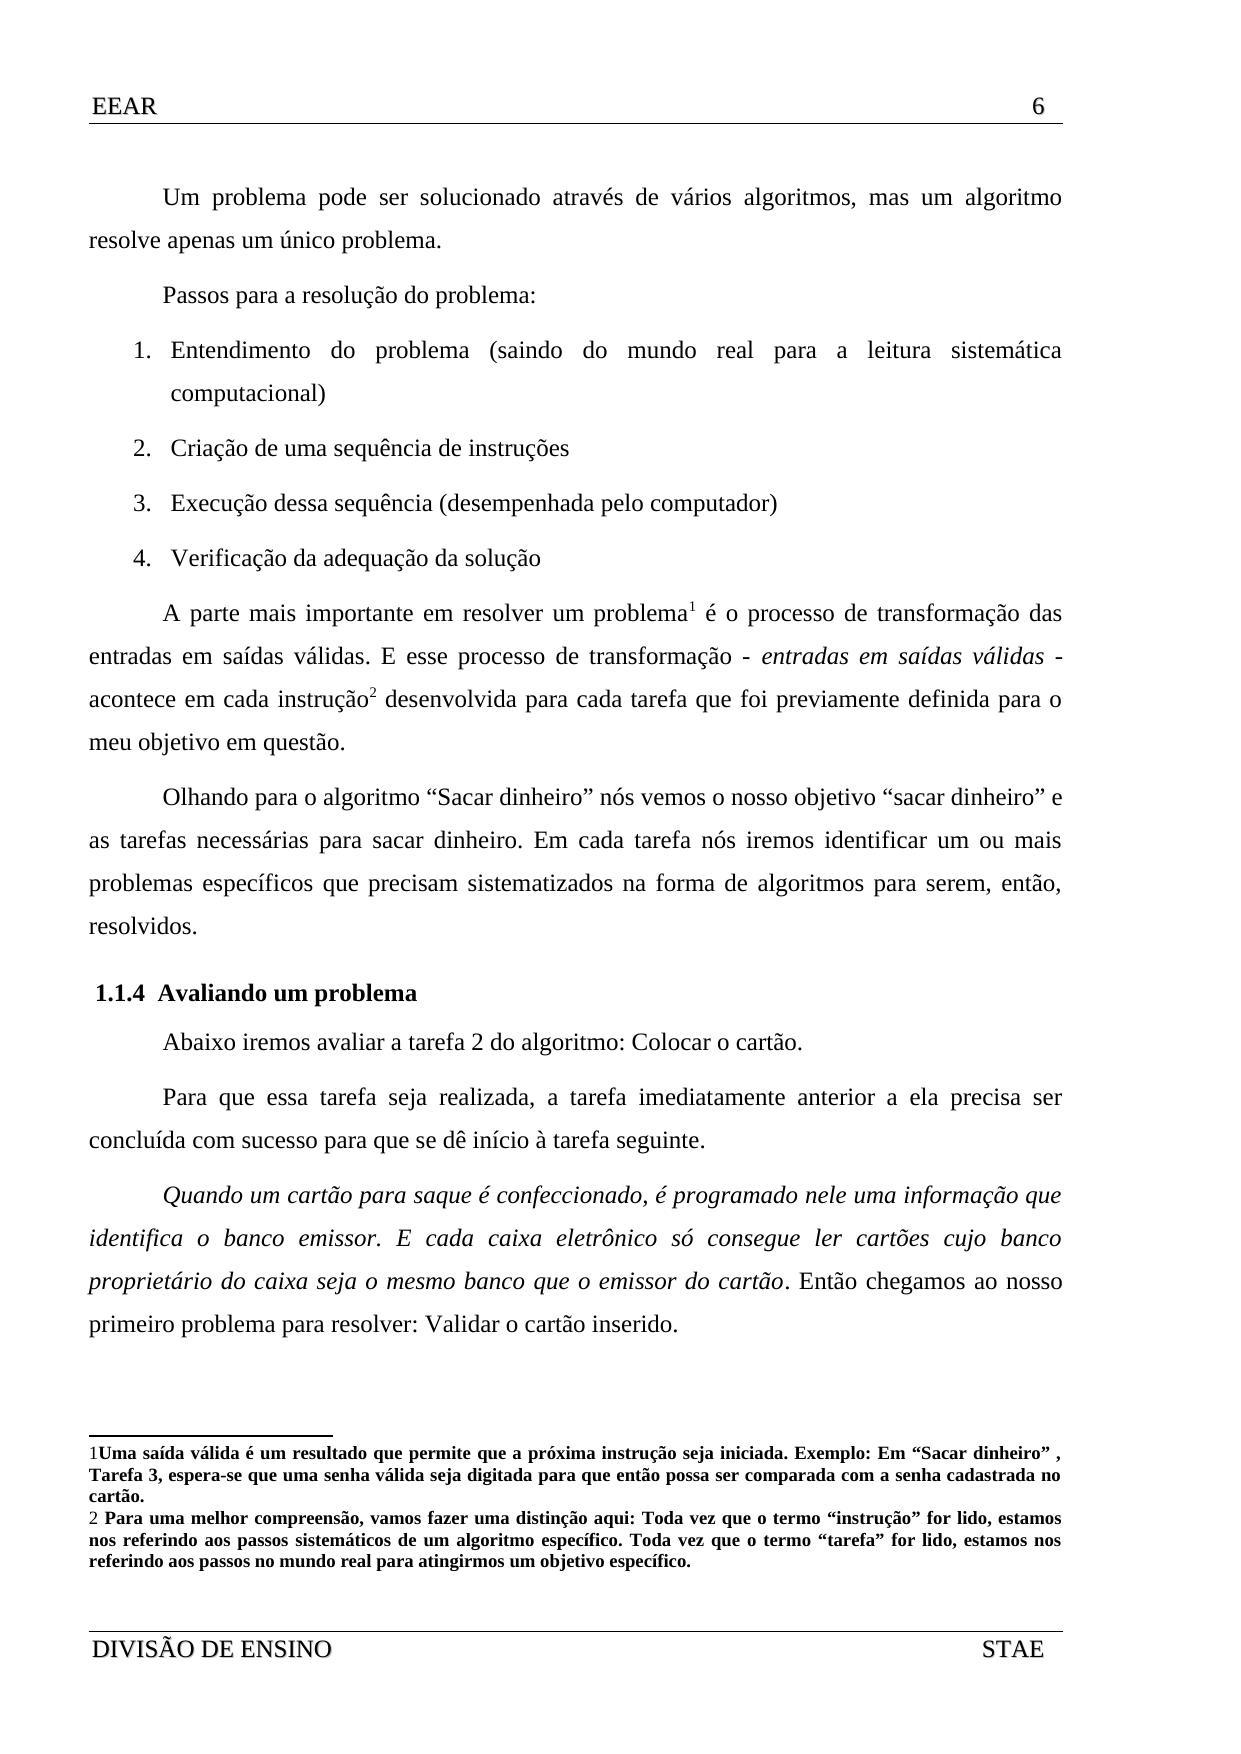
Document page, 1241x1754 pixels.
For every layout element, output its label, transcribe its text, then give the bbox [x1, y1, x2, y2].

text Para uma melhor compreensão, vamos fazer uma distinção aqui: Toda vez que o termo “instrução” for lido, estamos nos referindo aos passos sistemáticos de um algoritmo específico. Toda vez que o termo “tarefa” for lido, estamos nos referindo aos passos no mundo real para atingirmos um objetivo específico. [89, 1507, 1063, 1572]
text A parte mais importante em resolver um problema é o processo de transformação das entradas em saídas válidas. E esse processo de transformação - entradas em saídas válidas - acontece em cada instrução desenvolvida para cada tarefa que foi previamente definida para o meu objetivo em questão. [89, 598, 1063, 756]
subtitle Avaliando um problema [89, 978, 1063, 1007]
text Passos para a resolução do problema: [89, 280, 1063, 309]
text Olhando para o algoritmo “Sacar dinheiro” nós vemos o nosso objetivo “sacar dinheiro” e as tarefas necessárias para sacar dinheiro. Em cada tarefa nós iremos identificar um ou mais problemas específicos que precisam sistematizados na forma de algoritmos para serem, então, resolvidos. [89, 782, 1063, 940]
list Verificação da adequação da solução [133, 543, 1063, 572]
list Criação de uma sequência de instruções [133, 433, 1063, 462]
list Execução dessa sequência (desempenhada pelo computador) [133, 488, 1063, 517]
text Quando um cartão para saque é confeccionado, é programado nele uma informação que identifica o banco emissor. E cada caixa eletrônico só consegue ler cartões cujo banco proprietário do caixa seja o mesmo banco que o emissor do cartão. Então chegamos ao nosso primeiro problema para resolver: Validar o cartão inserido. [89, 1180, 1063, 1338]
text Para que essa tarefa seja realizada, a tarefa imediatamente anterior a ela precisa ser concluída com sucesso para que se dê início à tarefa seguinte. [89, 1082, 1063, 1154]
text Uma saída válida é um resultado que permite que a próxima instrução seja iniciada. Exemplo: Em “Sacar dinheiro” , Tarefa 3, espera-se que uma senha válida seja digitada para que então possa ser comparada com a senha cadastrada no cartão. [89, 1442, 1063, 1507]
list Entendimento do problema (saindo do mundo real para a leitura sistemática computacional) [133, 335, 1063, 407]
text Um problema pode ser solucionado através de vários algoritmos, mas um algoritmo resolve apenas um único problema. [89, 182, 1063, 254]
text Abaixo iremos avaliar a tarefa 2 do algoritmo: Colocar o cartão. [89, 1027, 1063, 1056]
